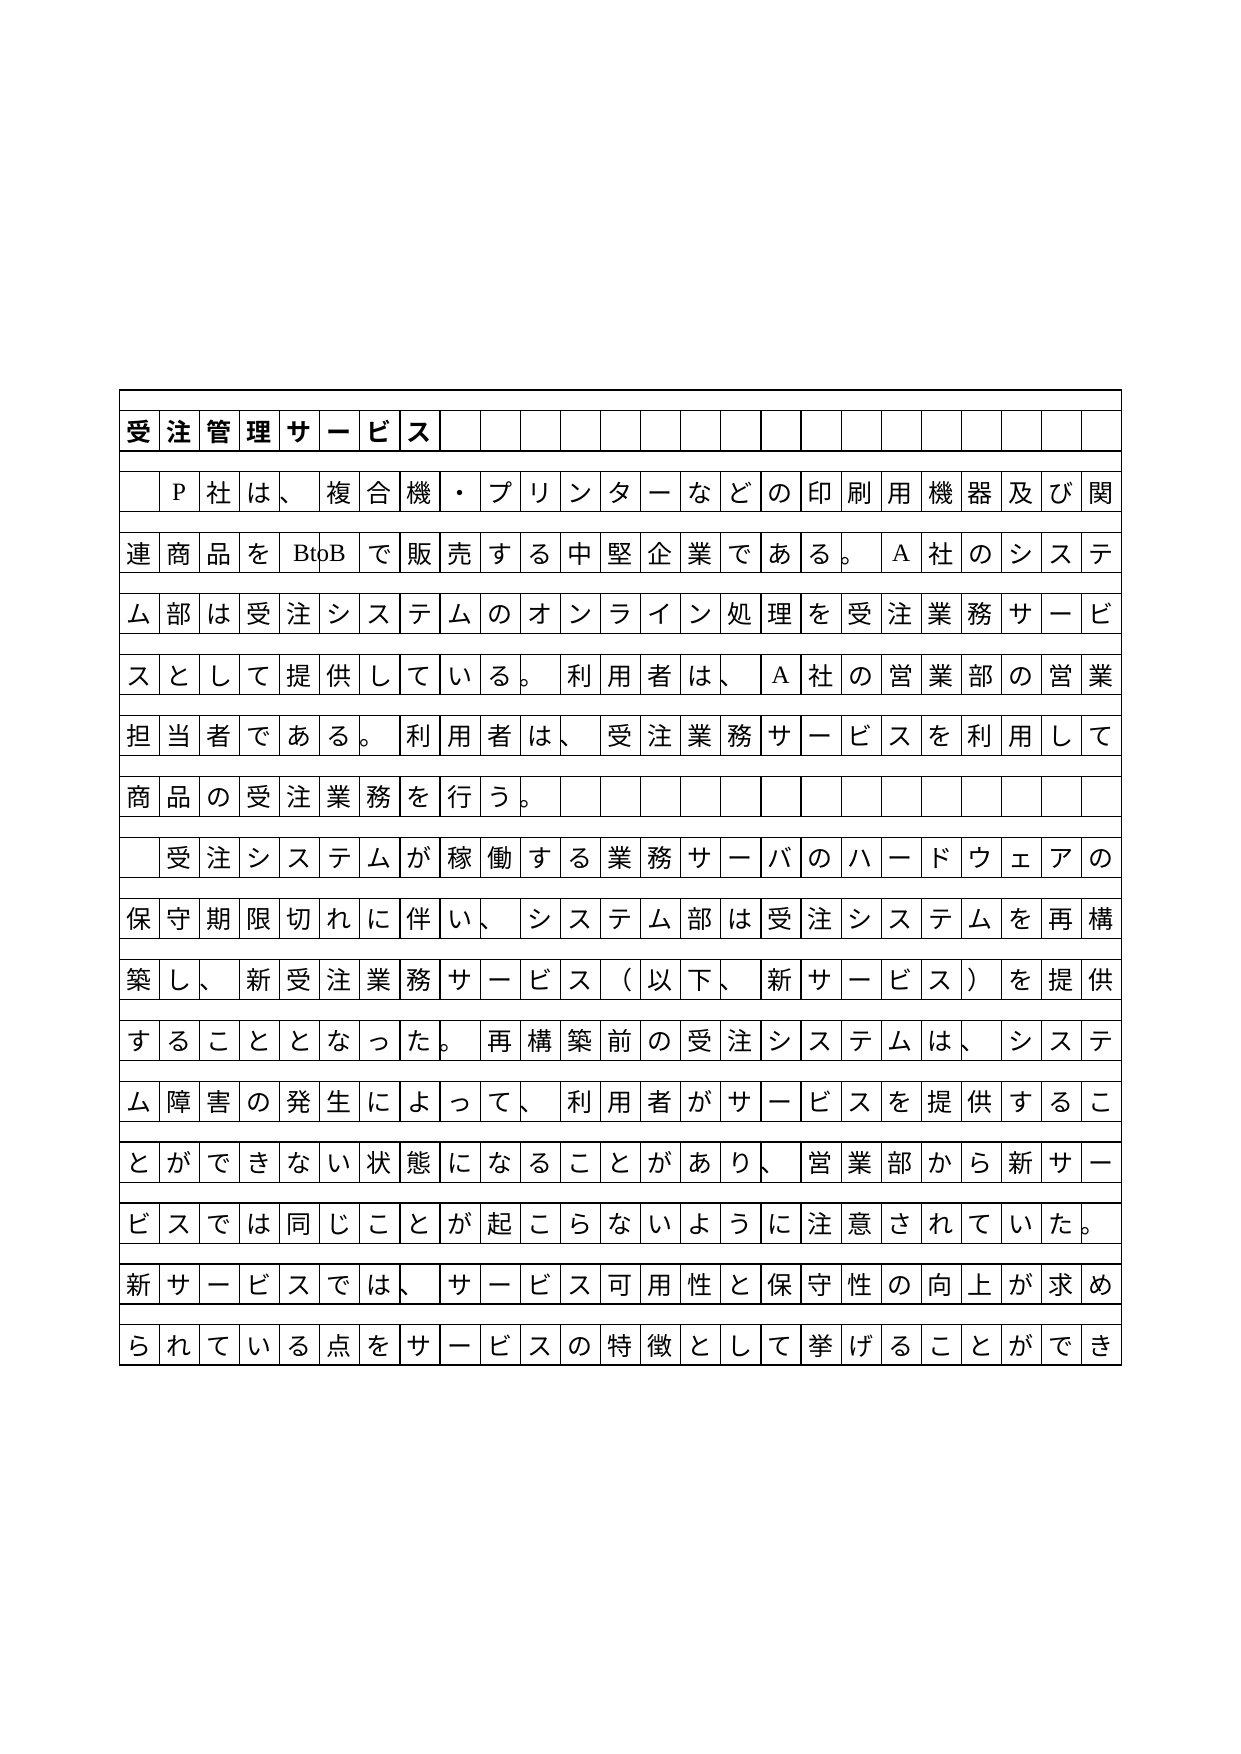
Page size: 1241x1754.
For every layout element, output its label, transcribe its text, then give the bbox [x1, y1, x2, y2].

text [882, 411, 921, 450]
text [721, 411, 760, 450]
text [962, 411, 1001, 450]
text 受注システムが稼働する業務サーバのハードウェアの保守期限切れに伴い、システム部は受注システムを再構築し、新受注業務サービス（以下、新サービス）を提供することとなった。再構築前の受注システムは、システム障害の発生によって、利用者がサービスを提供することができない状態になることがあり、営業部から新サービスでは同じことが起こらないように注意されていた。新サービスでは、サービス可用性と保守性の向上が求められている点をサービスの特徴として挙げることができる。 [120, 939, 1121, 959]
text 管 [200, 411, 239, 450]
text ー [320, 411, 359, 450]
text [802, 411, 841, 450]
text 注 [160, 411, 199, 450]
text [481, 411, 520, 450]
text [1042, 411, 1081, 450]
text [601, 411, 640, 450]
text [1082, 411, 1121, 450]
text 受注システムが稼働する業務サーバのハードウェアの保守期限切れに伴い、システム部は受注システムを再構築し、新受注業務サービス（以下、新サービス）を提供することとなった。再構築前の受注システムは、システム障害の発生によって、利用者がサービスを提供することができない状態になることがあり、営業部から新サービスでは同じことが起こらないように注意されていた。新サービスでは、サービス可用性と保守性の向上が求められている点をサービスの特徴として挙げることができる。 [120, 817, 1121, 837]
text ス [401, 411, 439, 450]
text 受注システムが稼働する業務サーバのハードウェアの保守期限切れに伴い、システム部は受注システムを再構築し、新受注業務サービス（以下、新サービス）を提供することとなった。再構築前の受注システムは、システム障害の発生によって、利用者がサービスを提供することができない状態になることがあり、営業部から新サービスでは同じことが起こらないように注意されていた。新サービスでは、サービス可用性と保守性の向上が求められている点をサービスの特徴として挙げることができる。 [120, 1061, 1121, 1081]
text [521, 411, 560, 450]
text P社は、複合機・プリンターなどの印刷用機器及び関連商品をBtoBで販売する中堅企業である。A社のシステム部は受注システムのオンライン処理を受注業務サービスとして提供している。利用者は、A社の営業部の営業担当者である。利用者は、受注業務サービスを利用して商品の受注業務を行う。 [120, 452, 1121, 471]
text [561, 411, 600, 450]
text 受注システムが稼働する業務サーバのハードウェアの保守期限切れに伴い、システム部は受注システムを再構築し、新受注業務サービス（以下、新サービス）を提供することとなった。再構築前の受注システムは、システム障害の発生によって、利用者がサービスを提供することができない状態になることがあり、営業部から新サービスでは同じことが起こらないように注意されていた。新サービスでは、サービス可用性と保守性の向上が求められている点をサービスの特徴として挙げることができる。 [120, 1244, 1121, 1263]
text 受 [120, 411, 159, 450]
text [922, 411, 961, 450]
text ビ [360, 411, 399, 450]
text 受注システムが稼働する業務サーバのハードウェアの保守期限切れに伴い、システム部は受注システムを再構築し、新受注業務サービス（以下、新サービス）を提供することとなった。再構築前の受注システムは、システム障害の発生によって、利用者がサービスを提供することができない状態になることがあり、営業部から新サービスでは同じことが起こらないように注意されていた。新サービスでは、サービス可用性と保守性の向上が求められている点をサービスの特徴として挙げることができる。 [120, 1000, 1121, 1020]
text [842, 411, 881, 450]
text 受注システムが稼働する業務サーバのハードウェアの保守期限切れに伴い、システム部は受注システムを再構築し、新受注業務サービス（以下、新サービス）を提供することとなった。再構築前の受注システムは、システム障害の発生によって、利用者がサービスを提供することができない状態になることがあり、営業部から新サービスでは同じことが起こらないように注意されていた。新サービスでは、サービス可用性と保守性の向上が求められている点をサービスの特徴として挙げることができる。 [120, 1183, 1121, 1202]
text [1002, 411, 1041, 450]
text 受注システムが稼働する業務サーバのハードウェアの保守期限切れに伴い、システム部は受注システムを再構築し、新受注業務サービス（以下、新サービス）を提供することとなった。再構築前の受注システムは、システム障害の発生によって、利用者がサービスを提供することができない状態になることがあり、営業部から新サービスでは同じことが起こらないように注意されていた。新サービスでは、サービス可用性と保守性の向上が求められている点をサービスの特徴として挙げることができる。 [120, 1122, 1121, 1141]
text [441, 411, 480, 450]
text P社は、複合機・プリンターなどの印刷用機器及び関連商品をBtoBで販売する中堅企業である。A社のシステム部は受注システムのオンライン処理を受注業務サービスとして提供している。利用者は、A社の営業部の営業担当者である。利用者は、受注業務サービスを利用して商品の受注業務を行う。 [120, 756, 1121, 776]
text [641, 411, 680, 450]
text P社は、複合機・プリンターなどの印刷用機器及び関連商品をBtoBで販売する中堅企業である。A社のシステム部は受注システムのオンライン処理を受注業務サービスとして提供している。利用者は、A社の営業部の営業担当者である。利用者は、受注業務サービスを利用して商品の受注業務を行う。 [120, 573, 1121, 593]
text 理 [240, 411, 279, 450]
text P社は、複合機・プリンターなどの印刷用機器及び関連商品をBtoBで販売する中堅企業である。A社のシステム部は受注システムのオンライン処理を受注業務サービスとして提供している。利用者は、A社の営業部の営業担当者である。利用者は、受注業務サービスを利用して商品の受注業務を行う。 [120, 634, 1121, 654]
text サ [280, 411, 319, 450]
text P社は、複合機・プリンターなどの印刷用機器及び関連商品をBtoBで販売する中堅企業である。A社のシステム部は受注システムのオンライン処理を受注業務サービスとして提供している。利用者は、A社の営業部の営業担当者である。利用者は、受注業務サービスを利用して商品の受注業務を行う。 [120, 695, 1121, 715]
text [120, 391, 1121, 410]
text 受注システムが稼働する業務サーバのハードウェアの保守期限切れに伴い、システム部は受注システムを再構築し、新受注業務サービス（以下、新サービス）を提供することとなった。再構築前の受注システムは、システム障害の発生によって、利用者がサービスを提供することができない状態になることがあり、営業部から新サービスでは同じことが起こらないように注意されていた。新サービスでは、サービス可用性と保守性の向上が求められている点をサービスの特徴として挙げることができる。 [120, 1305, 1121, 1324]
text P社は、複合機・プリンターなどの印刷用機器及び関連商品をBtoBで販売する中堅企業である。A社のシステム部は受注システムのオンライン処理を受注業務サービスとして提供している。利用者は、A社の営業部の営業担当者である。利用者は、受注業務サービスを利用して商品の受注業務を行う。 [120, 512, 1121, 532]
text [681, 411, 720, 450]
text [762, 411, 800, 450]
text 受注システムが稼働する業務サーバのハードウェアの保守期限切れに伴い、システム部は受注システムを再構築し、新受注業務サービス（以下、新サービス）を提供することとなった。再構築前の受注システムは、システム障害の発生によって、利用者がサービスを提供することができない状態になることがあり、営業部から新サービスでは同じことが起こらないように注意されていた。新サービスでは、サービス可用性と保守性の向上が求められている点をサービスの特徴として挙げることができる。 [120, 878, 1121, 898]
